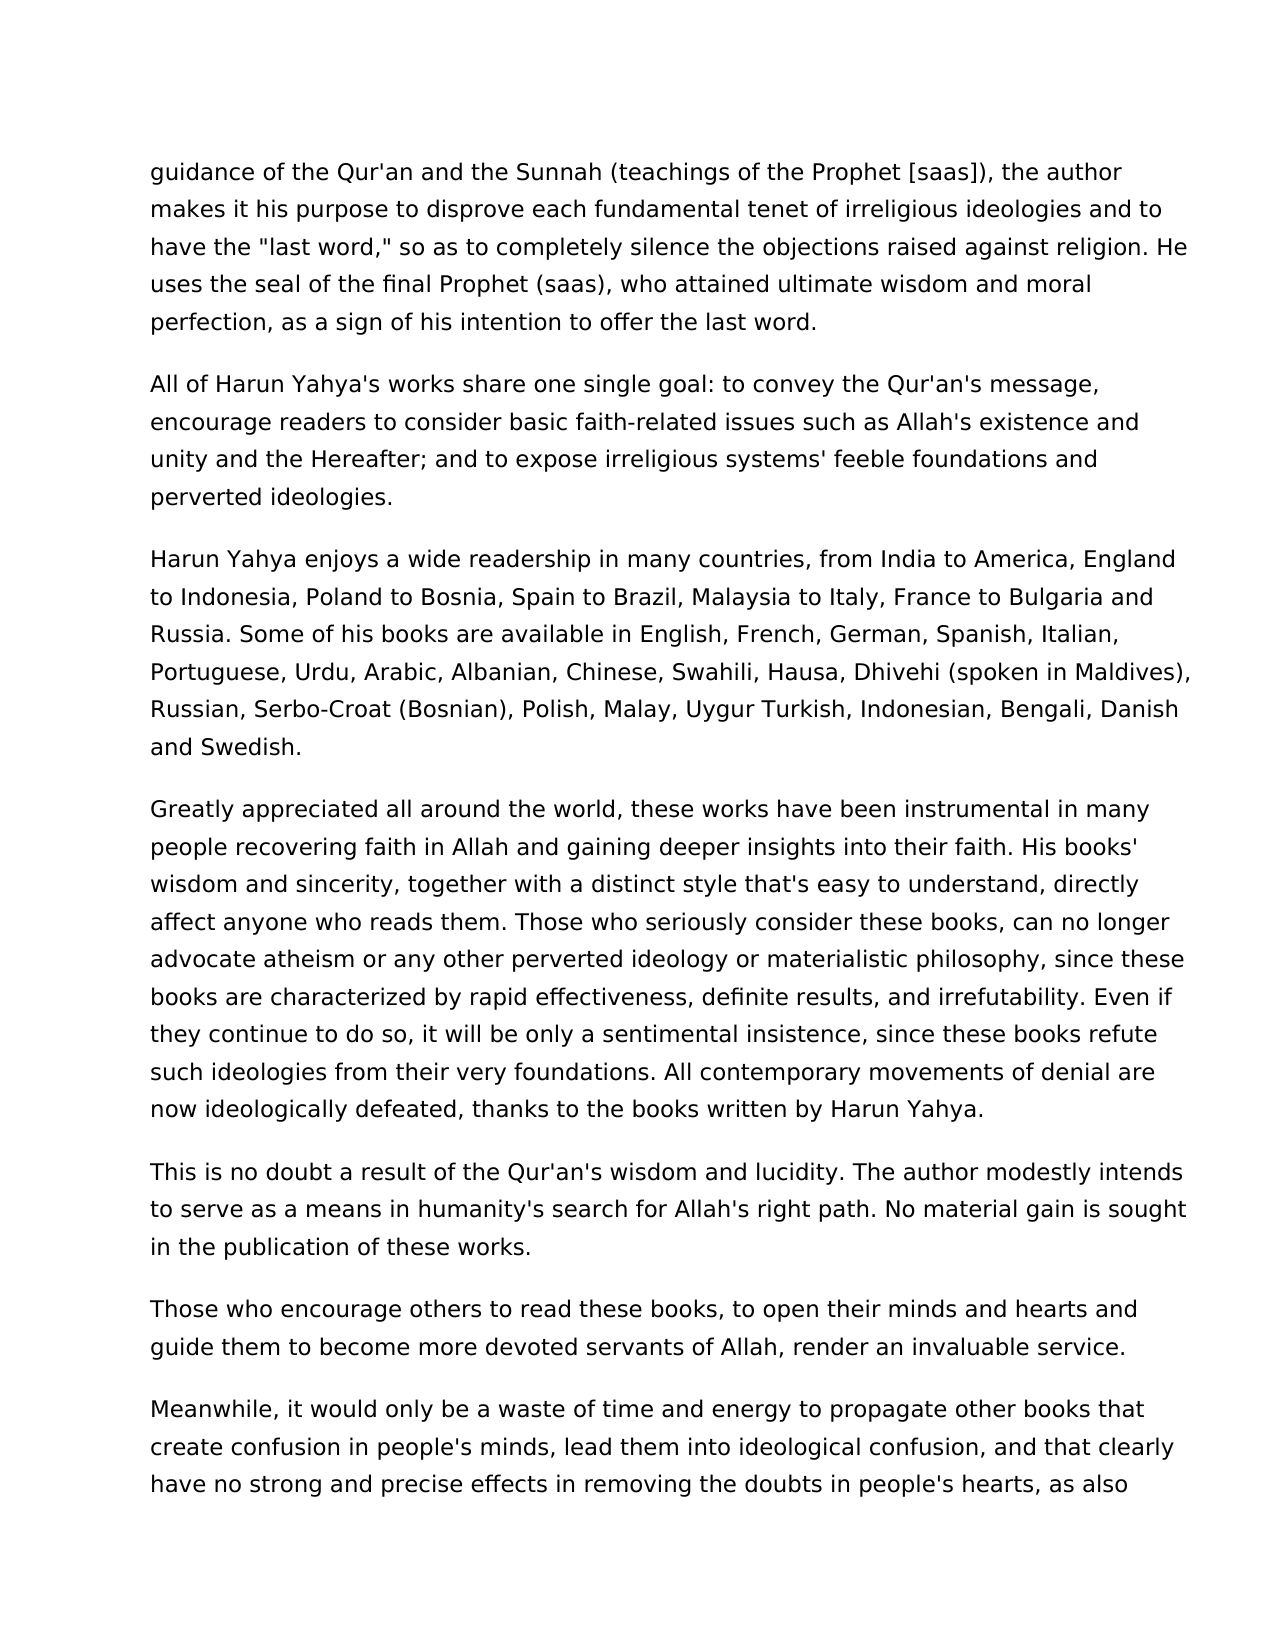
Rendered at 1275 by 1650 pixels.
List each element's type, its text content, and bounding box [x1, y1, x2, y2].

text This is no doubt a result of the Qur'an's wisdom and lucidity. The author modestly intends to serve as a means in humanity's search for Allah's right path. No material gain is sought in the publication of these works. [150, 1150, 1200, 1262]
text Those who encourage others to read these books, to open their minds and hearts and guide them to become more devoted servants of Allah, render an invaluable service. [150, 1287, 1200, 1362]
text guidance of the Qur'an and the Sunnah (teachings of the Prophet [saas]), the author makes it his purpose to disprove each fundamental tenet of irreligious ideologies and to have the "last word," so as to completely silence the objections raised against religion. He uses the seal of the final Prophet (saas), who attained ultimate wisdom and moral perfection, as a sign of his intention to offer the last word. [150, 150, 1200, 337]
text Meanwhile, it would only be a waste of time and energy to propagate other books that create confusion in people's minds, lead them into ideological confusion, and that clearly have no strong and precise effects in removing the doubts in people's hearts, as also [150, 1387, 1200, 1500]
text Greatly appreciated all around the world, these works have been instrumental in many people recovering faith in Allah and gaining deeper insights into their faith. His books' wisdom and sincerity, together with a distinct style that's easy to understand, directly affect anyone who reads them. Those who seriously consider these books, can no longer advocate atheism or any other perverted ideology or materialistic philosophy, since these books are characterized by rapid effectiveness, definite results, and irrefutability. Even if they continue to do so, it will be only a sentimental insistence, since these books refute such ideologies from their very foundations. All contemporary movements of denial are now ideologically defeated, thanks to the books written by Harun Yahya. [150, 787, 1200, 1125]
text All of Harun Yahya's works share one single goal: to convey the Qur'an's message, encourage readers to consider basic faith-related issues such as Allah's existence and unity and the Hereafter; and to expose irreligious systems' feeble foundations and perverted ideologies. [150, 362, 1200, 512]
text Harun Yahya enjoys a wide readership in many countries, from India to America, England to Indonesia, Poland to Bosnia, Spain to Brazil, Malaysia to Italy, France to Bulgaria and Russia. Some of his books are available in English, French, German, Spanish, Italian, Portuguese, Urdu, Arabic, Albanian, Chinese, Swahili, Hausa, Dhivehi (spoken in Maldives), Russian, Serbo-Croat (Bosnian), Polish, Malay, Uygur Turkish, Indonesian, Bengali, Danish and Swedish. [150, 537, 1200, 762]
